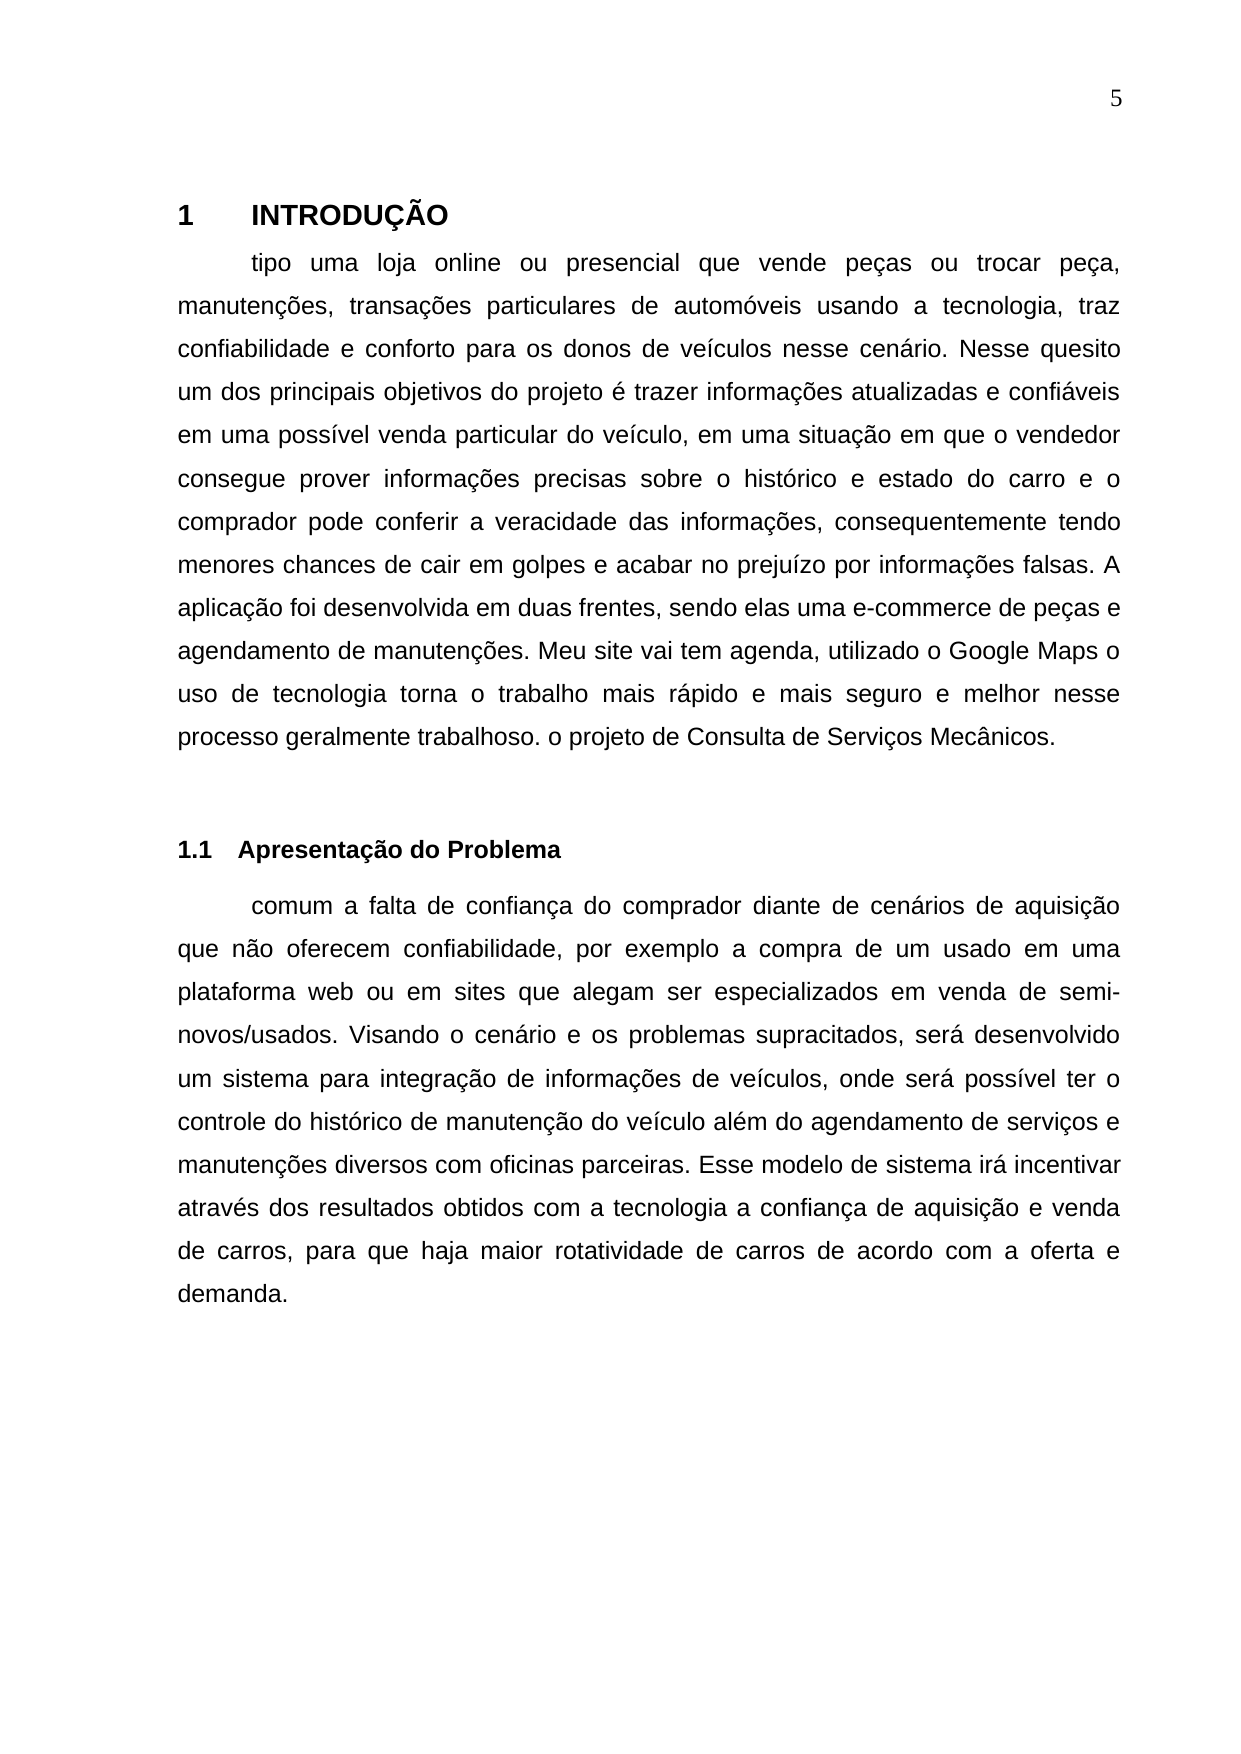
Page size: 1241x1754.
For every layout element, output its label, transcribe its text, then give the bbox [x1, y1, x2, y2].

text tipo uma loja online ou presencial que vende peças ou trocar peça, manutenções, transações particulares de automóveis usando a tecnologia, traz confiabilidade e conforto para os donos de veículos nesse cenário. Nesse quesito um dos principais objetivos do projeto é trazer informações atualizadas e confiáveis em uma possível venda particular do veículo, em uma situação em que o vendedor consegue prover informações precisas sobre o histórico e estado do carro e o comprador pode conferir a veracidade das informações, consequentemente tendo menores chances de cair em golpes e acabar no prejuízo por informações falsas. A aplicação foi desenvolvida em duas frentes, sendo elas uma e-commerce de peças e agendamento de manutenções. Meu site vai tem agenda, utilizado o Google Maps o uso de tecnologia torna o trabalho mais rápido e mais seguro e melhor nesse processo geralmente trabalhoso. o projeto de Consulta de Serviços Mecânicos. [177, 248, 1122, 751]
subtitle Apresentação do Problema [177, 835, 1122, 864]
subtitle INTRODUÇÃO [177, 198, 1122, 231]
text comum a falta de confiança do comprador diante de cenários de aquisição que não oferecem confiabilidade, por exemplo a compra de um usado em uma plataforma web ou em sites que alegam ser especializados em venda de semi-novos/usados. Visando o cenário e os problemas supracitados, será desenvolvido um sistema para integração de informações de veículos, onde será possível ter o controle do histórico de manutenção do veículo além do agendamento de serviços e manutenções diversos com oficinas parceiras. Esse modelo de sistema irá incentivar através dos resultados obtidos com a tecnologia a confiança de aquisição e venda de carros, para que haja maior rotatividade de carros de acordo com a oferta e demanda. [177, 891, 1122, 1308]
